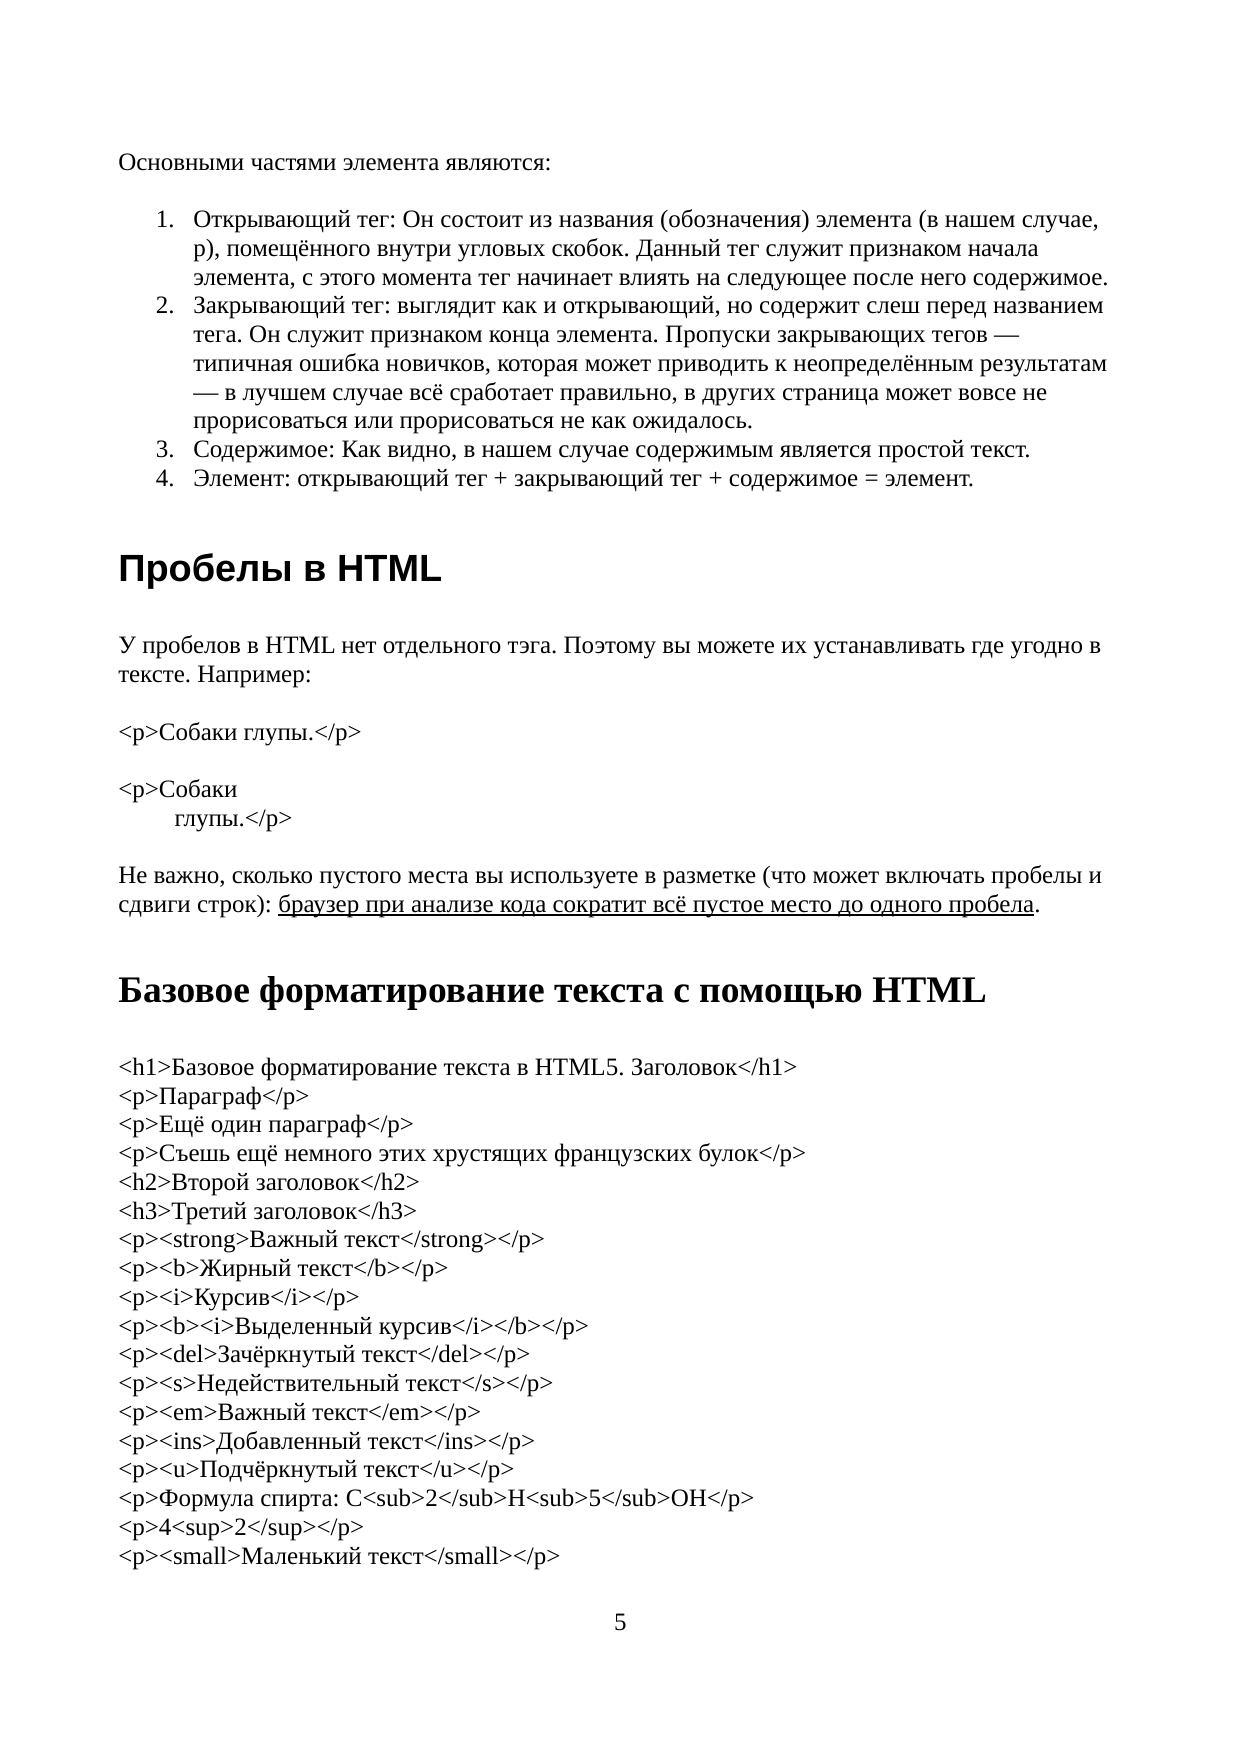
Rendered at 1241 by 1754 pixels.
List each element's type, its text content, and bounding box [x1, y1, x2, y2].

list Содержимое: Как видно, в нашем случае содержимым является простой текст. [156, 434, 1122, 463]
text <p>Съешь ещё немного этих хрустящих французских булок</p> [118, 1138, 1122, 1167]
text <p><ins>Добавленный текст</ins></p> [118, 1426, 1122, 1454]
text <h2>Второй заголовок</h2> [118, 1167, 1122, 1196]
text <p><s>Недействительный текст</s></p> [118, 1368, 1122, 1397]
text <p>4<sup>2</sup></p> [118, 1512, 1122, 1541]
text <p><strong>Важный текст</strong></p> [118, 1224, 1122, 1253]
list Элемент: открывающий тег + закрывающий тег + содержимое = элемент. [156, 463, 1122, 492]
text <p>Формула спирта: C<sub>2</sub>H<sub>5</sub>OH</p> [118, 1483, 1122, 1512]
subtitle Базовое форматирование текста с помощью HTML [118, 968, 1122, 1011]
text Основными частями элемента являются: [118, 147, 1122, 176]
text <h1>Базовое форматирование текста в HTML5. Заголовок</h1> [118, 1052, 1122, 1081]
text У пробелов в HTML нет отдельного тэга. Поэтому вы можете их устанавливать где угодно в тексте. Например: [118, 631, 1122, 688]
subtitle Пробелы в HTML [118, 546, 1122, 589]
text глупы.</p> [118, 803, 1122, 832]
text <p><b>Жирный текст</b></p> [118, 1253, 1122, 1282]
text <p><i>Курсив</i></p> [118, 1282, 1122, 1311]
list Открывающий тег: Он состоит из названия (обозначения) элемента (в нашем случае, p), помещённого внутри угловых скобок. Данный тег служит признаком начала элемента, с этого момента тег начинает влиять на следующее после него содержимое. [156, 204, 1122, 291]
text <p><u>Подчёркнутый текст</u></p> [118, 1454, 1122, 1483]
text <p><em>Важный текст</em></p> [118, 1397, 1122, 1426]
text <p>Параграф</p> [118, 1081, 1122, 1109]
text <p>Собаки глупы.</p> [118, 717, 1122, 746]
text <p>Собаки [118, 774, 1122, 803]
text <p><small>Маленький текст</small></p> [118, 1541, 1122, 1569]
list Закрывающий тег: выглядит как и открывающий, но содержит слеш перед названием тега. Он служит признаком конца элемента. Пропуски закрывающих тегов — типичная ошибка новичков, которая может приводить к неопределённым результатам — в лучшем случае всё сработает правильно, в других страница может вовсе не прорисоваться или прорисоваться не как ожидалось. [156, 291, 1122, 434]
text <p>Ещё один параграф</p> [118, 1109, 1122, 1138]
text <p><b><i>Выделенный курсив</i></b></p> [118, 1311, 1122, 1339]
text <p><del>Зачёркнутый текст</del></p> [118, 1339, 1122, 1368]
text <h3>Третий заголовок</h3> [118, 1196, 1122, 1224]
